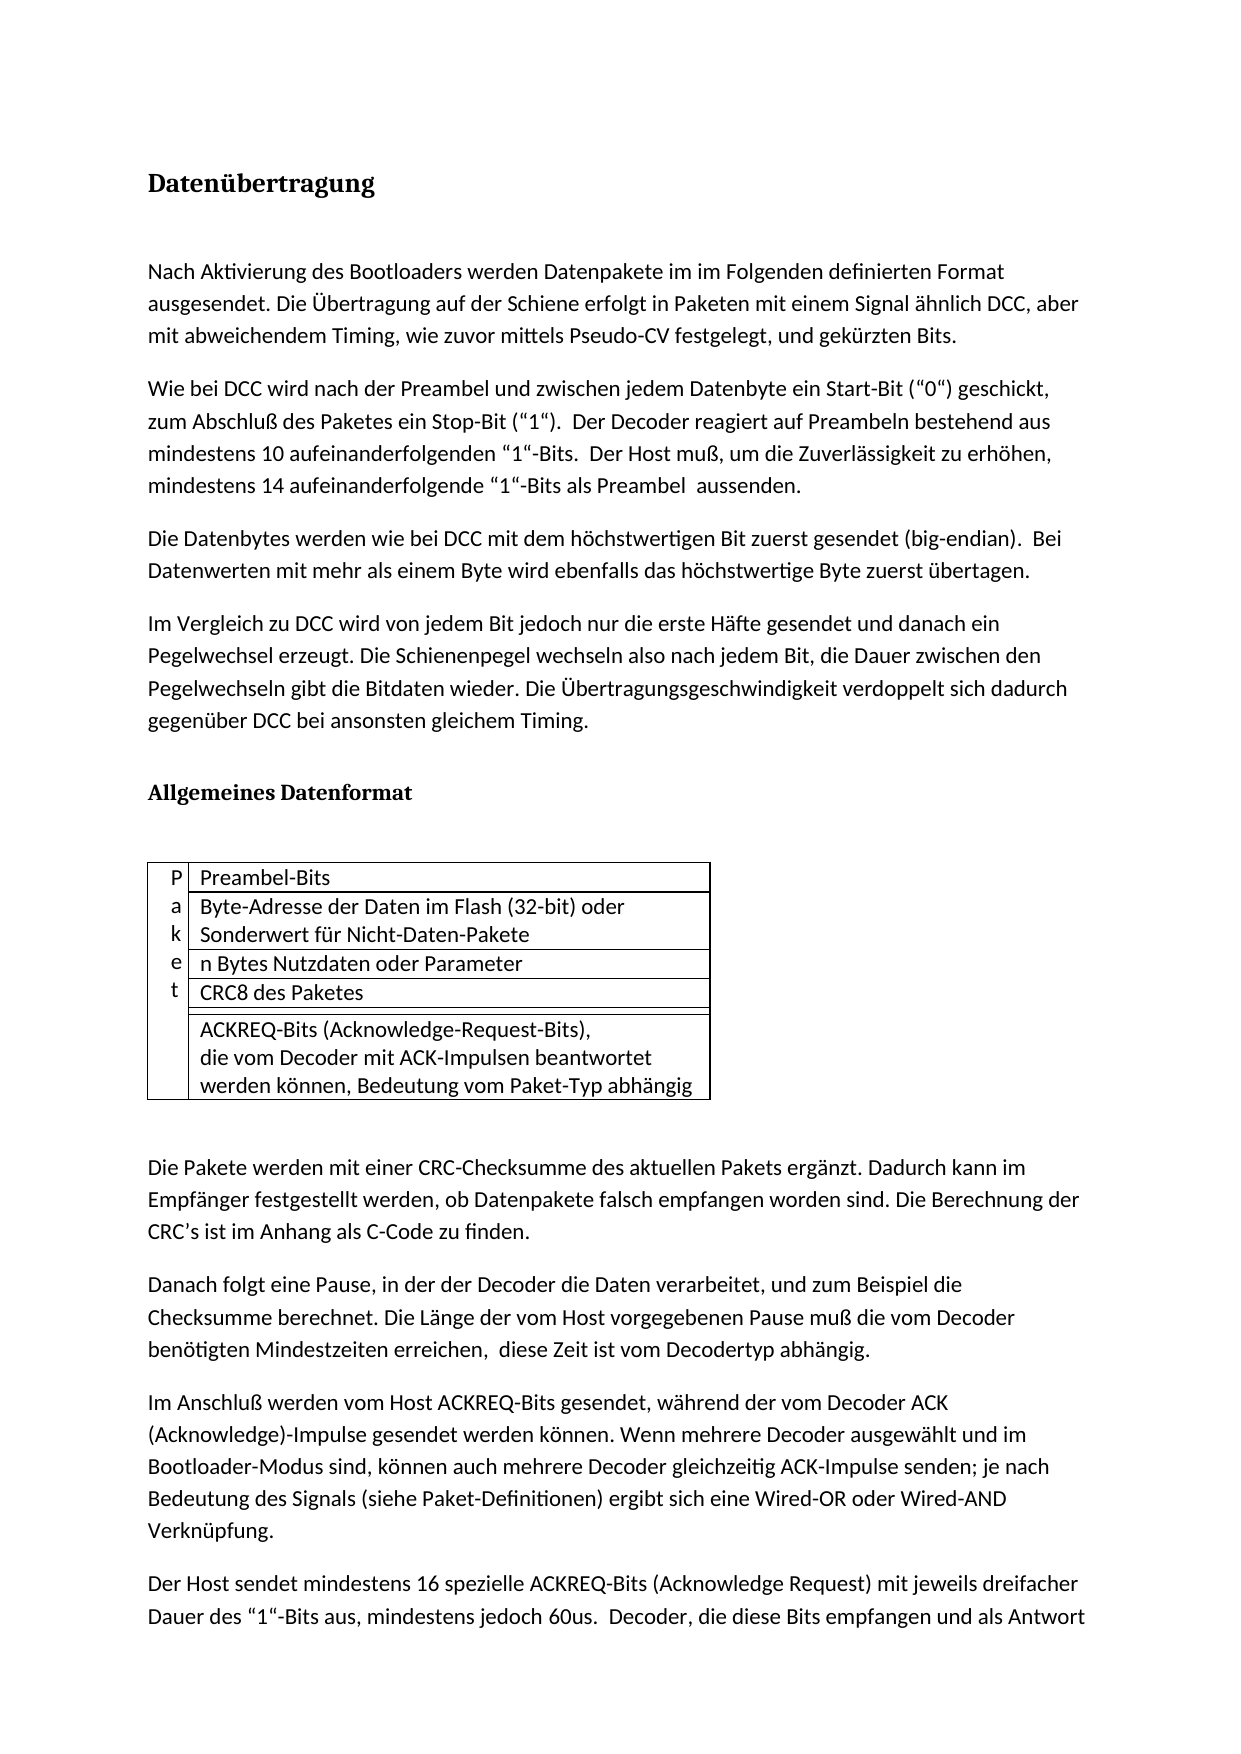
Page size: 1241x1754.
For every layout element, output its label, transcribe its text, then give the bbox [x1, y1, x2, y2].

text Danach folgt eine Pause, in der der Decoder die Daten verarbeitet, und zum Beispiel die Checksumme berechnet. Die Länge der vom Host vorgegebenen Pause muß die vom Decoder benötigten Mindestzeiten erreichen, diese Zeit ist vom Decodertyp abhängig. [148, 1270, 1093, 1363]
table_cell Byte-Adresse der Daten im Flash (32-bit) oder Sonderwert für Nicht-Daten-Pakete [189, 893, 709, 948]
table_cell [189, 1008, 709, 1014]
text Wie bei DCC wird nach der Preambel und zwischen jedem Datenbyte ein Start-Bit (“0“) geschickt, zum Abschluß des Paketes ein Stop-Bit (“1“). Der Decoder reagiert auf Preambeln bestehend aus mindestens 10 aufeinanderfolgenden “1“-Bits. Der Host muß, um die Zuverlässigkeit zu erhöhen, mindestens 14 aufeinanderfolgende “1“-Bits als Preambel aussenden. [148, 374, 1093, 499]
table_cell CRC8 des Paketes [189, 979, 709, 1007]
text Im Vergleich zu DCC wird von jedem Bit jedoch nur die erste Häfte gesendet und danach ein Pegelwechsel erzeugt. Die Schienenpegel wechseln also nach jedem Bit, die Dauer zwischen den Pegelwechseln gibt die Bitdaten wieder. Die Übertragungsgeschwindigkeit verdoppelt sich dadurch gegenüber DCC bei ansonsten gleichem Timing. [148, 609, 1093, 734]
table_cell ACKREQ-Bits (Acknowledge-Request-Bits), die vom Decoder mit ACK-Impulsen beantwortet werden können, Bedeutung vom Paket-Typ abhängig [189, 1015, 709, 1099]
subtitle Datenübertragung [148, 168, 1093, 199]
table_header Paket [148, 863, 188, 1099]
table_cell n Bytes Nutzdaten oder Parameter [189, 950, 709, 977]
text Der Host sendet mindestens 16 spezielle ACKREQ-Bits (Acknowledge Request) mit jeweils dreifacher Dauer des “1“-Bits aus, mindestens jedoch 60us. Decoder, die diese Bits empfangen und als Antwort [148, 1569, 1093, 1630]
subtitle Allgemeines Datenformat [148, 780, 1093, 806]
text Im Anschluß werden vom Host ACKREQ-Bits gesendet, während der vom Decoder ACK (Acknowledge)-Impulse gesendet werden können. Wenn mehrere Decoder ausgewählt und im Bootloader-Modus sind, können auch mehrere Decoder gleichzeitig ACK-Impulse senden; je nach Bedeutung des Signals (siehe Paket-Definitionen) ergibt sich eine Wired-OR oder Wired-AND Verknüpfung. [148, 1388, 1093, 1544]
text Die Datenbytes werden wie bei DCC mit dem höchstwertigen Bit zuerst gesendet (big-endian). Bei Datenwerten mit mehr als einem Byte wird ebenfalls das höchstwertige Byte zuerst übertagen. [148, 524, 1093, 584]
text Nach Aktivierung des Bootloaders werden Datenpakete im im Folgenden definierten Format ausgesendet. Die Übertragung auf der Schiene erfolgt in Paketen mit einem Signal ähnlich DCC, aber mit abweichendem Timing, wie zuvor mittels Pseudo-CV festgelegt, und gekürzten Bits. [148, 257, 1093, 349]
table_header Preambel-Bits [189, 863, 709, 891]
text Die Pakete werden mit einer CRC-Checksumme des aktuellen Pakets ergänzt. Dadurch kann im Empfänger festgestellt werden, ob Datenpakete falsch empfangen worden sind. Die Berechnung der CRC’s ist im Anhang als C-Code zu finden. [148, 1153, 1093, 1245]
